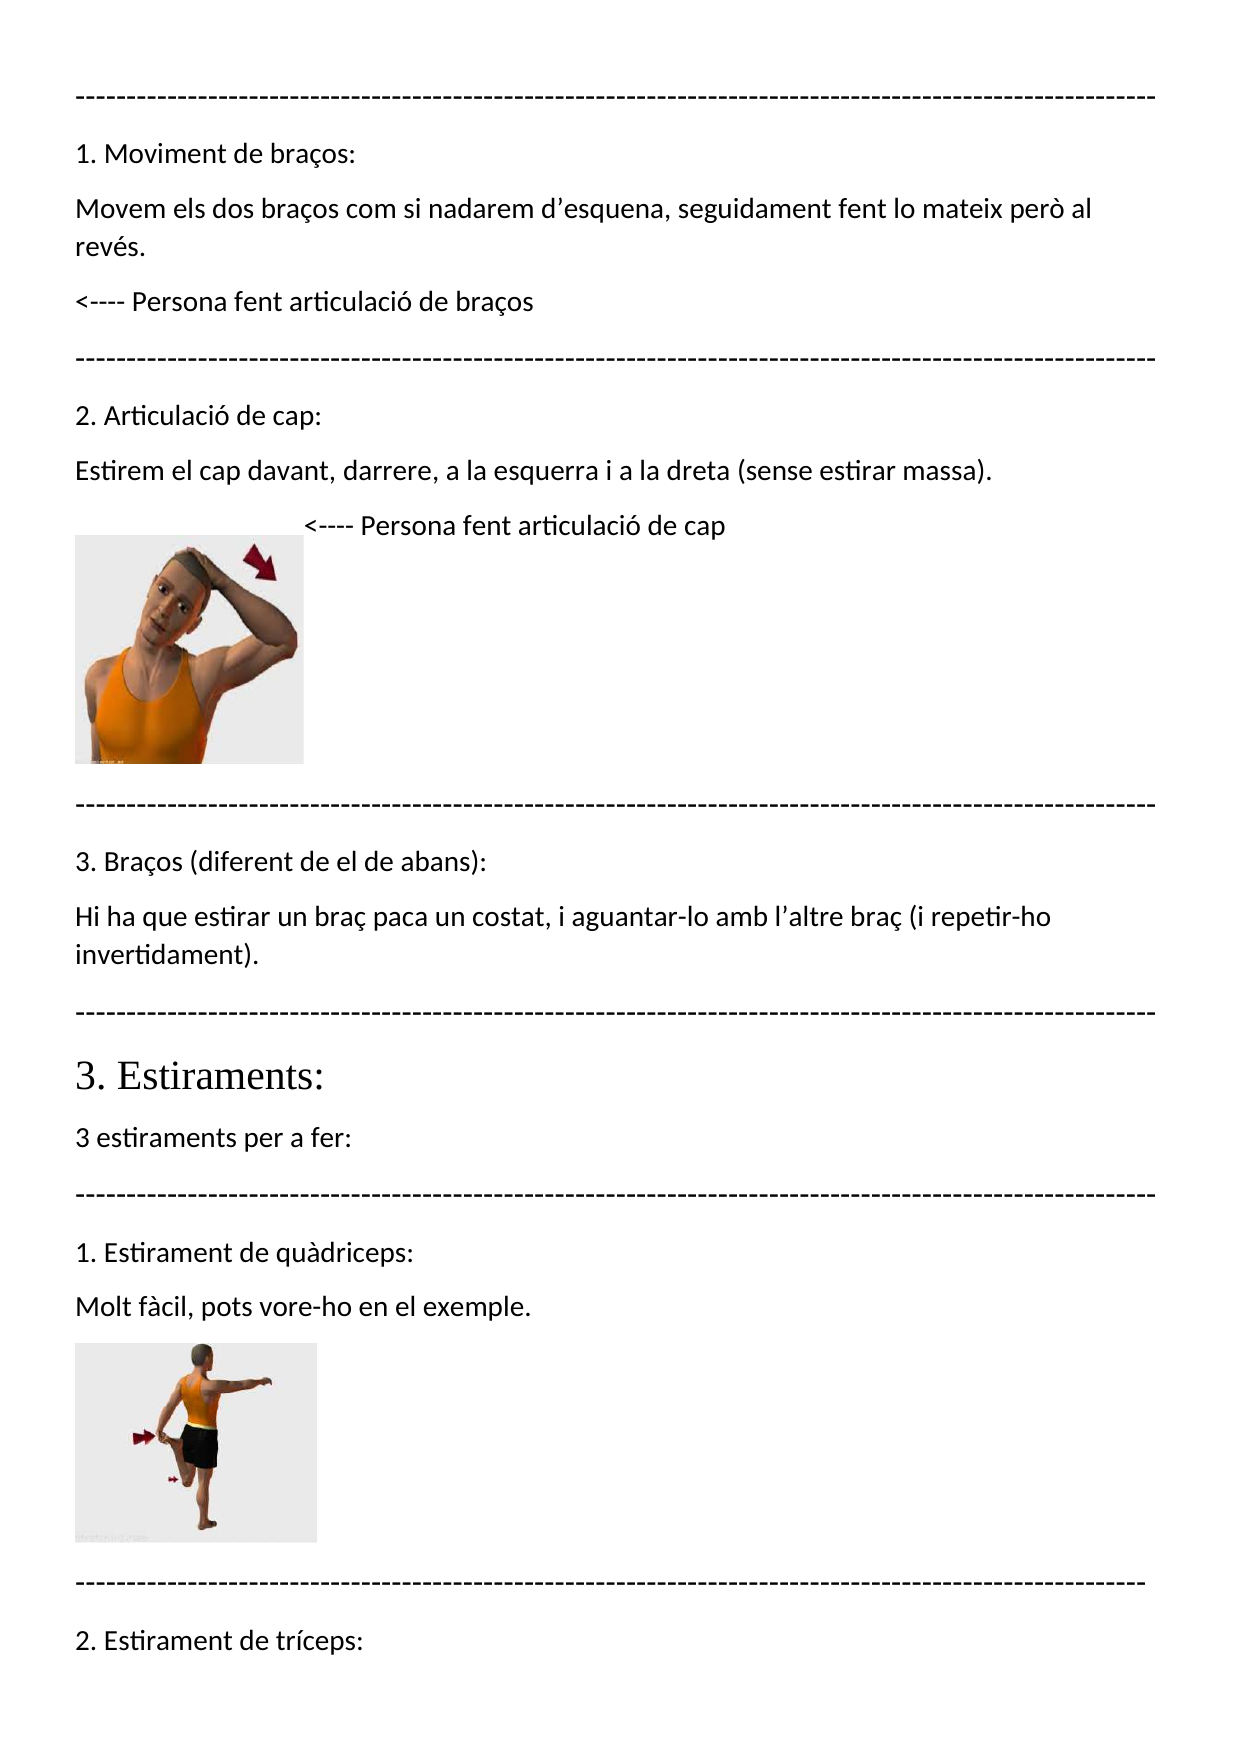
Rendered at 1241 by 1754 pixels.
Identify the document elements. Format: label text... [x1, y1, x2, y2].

text 2. Articulació de cap: [75, 397, 1165, 433]
text 3. Braços (diferent de el de abans): [75, 843, 1165, 879]
text ---------------------------------------------------------------------------------------------------------- [75, 1173, 1165, 1214]
text 1. Estirament de quàdriceps: [75, 1234, 1165, 1269]
text ---------------------------------------------------------------------------------------------------------- [75, 75, 1165, 116]
text 1. Moviment de braços: [75, 135, 1165, 171]
text 2. Estirament de tríceps: [75, 1622, 1165, 1657]
text ---------------------------------------------------------------------------------------------------------- [75, 337, 1165, 378]
text ---------------------------------------------------------------------------------------------------------- [75, 783, 1165, 824]
text Molt fàcil, pots vore-ho en el exemple. [75, 1288, 1165, 1324]
text Estirem el cap davant, darrere, a la esquerra i a la dreta (sense estirar massa). [75, 452, 1165, 488]
text 3 estiraments per a fer: [75, 1119, 1165, 1154]
text Hi ha que estirar un braç paca un costat, i aguantar-lo amb l’altre braç (i repetir-ho invertidament). [75, 898, 1165, 972]
text --------------------------------------------------------------------------------------------------------- [75, 1562, 1165, 1602]
text ---------------------------------------------------------------------------------------------------------- [75, 991, 1165, 1031]
text <---- Persona fent articulació de cap [75, 507, 1165, 764]
text Movem els dos braços com si nadarem d’esquena, seguidament fent lo mateix però al revés. [75, 190, 1165, 263]
text 3. Estiraments: [75, 1051, 1165, 1099]
text <---- Persona fent articulació de braços [75, 283, 1165, 318]
